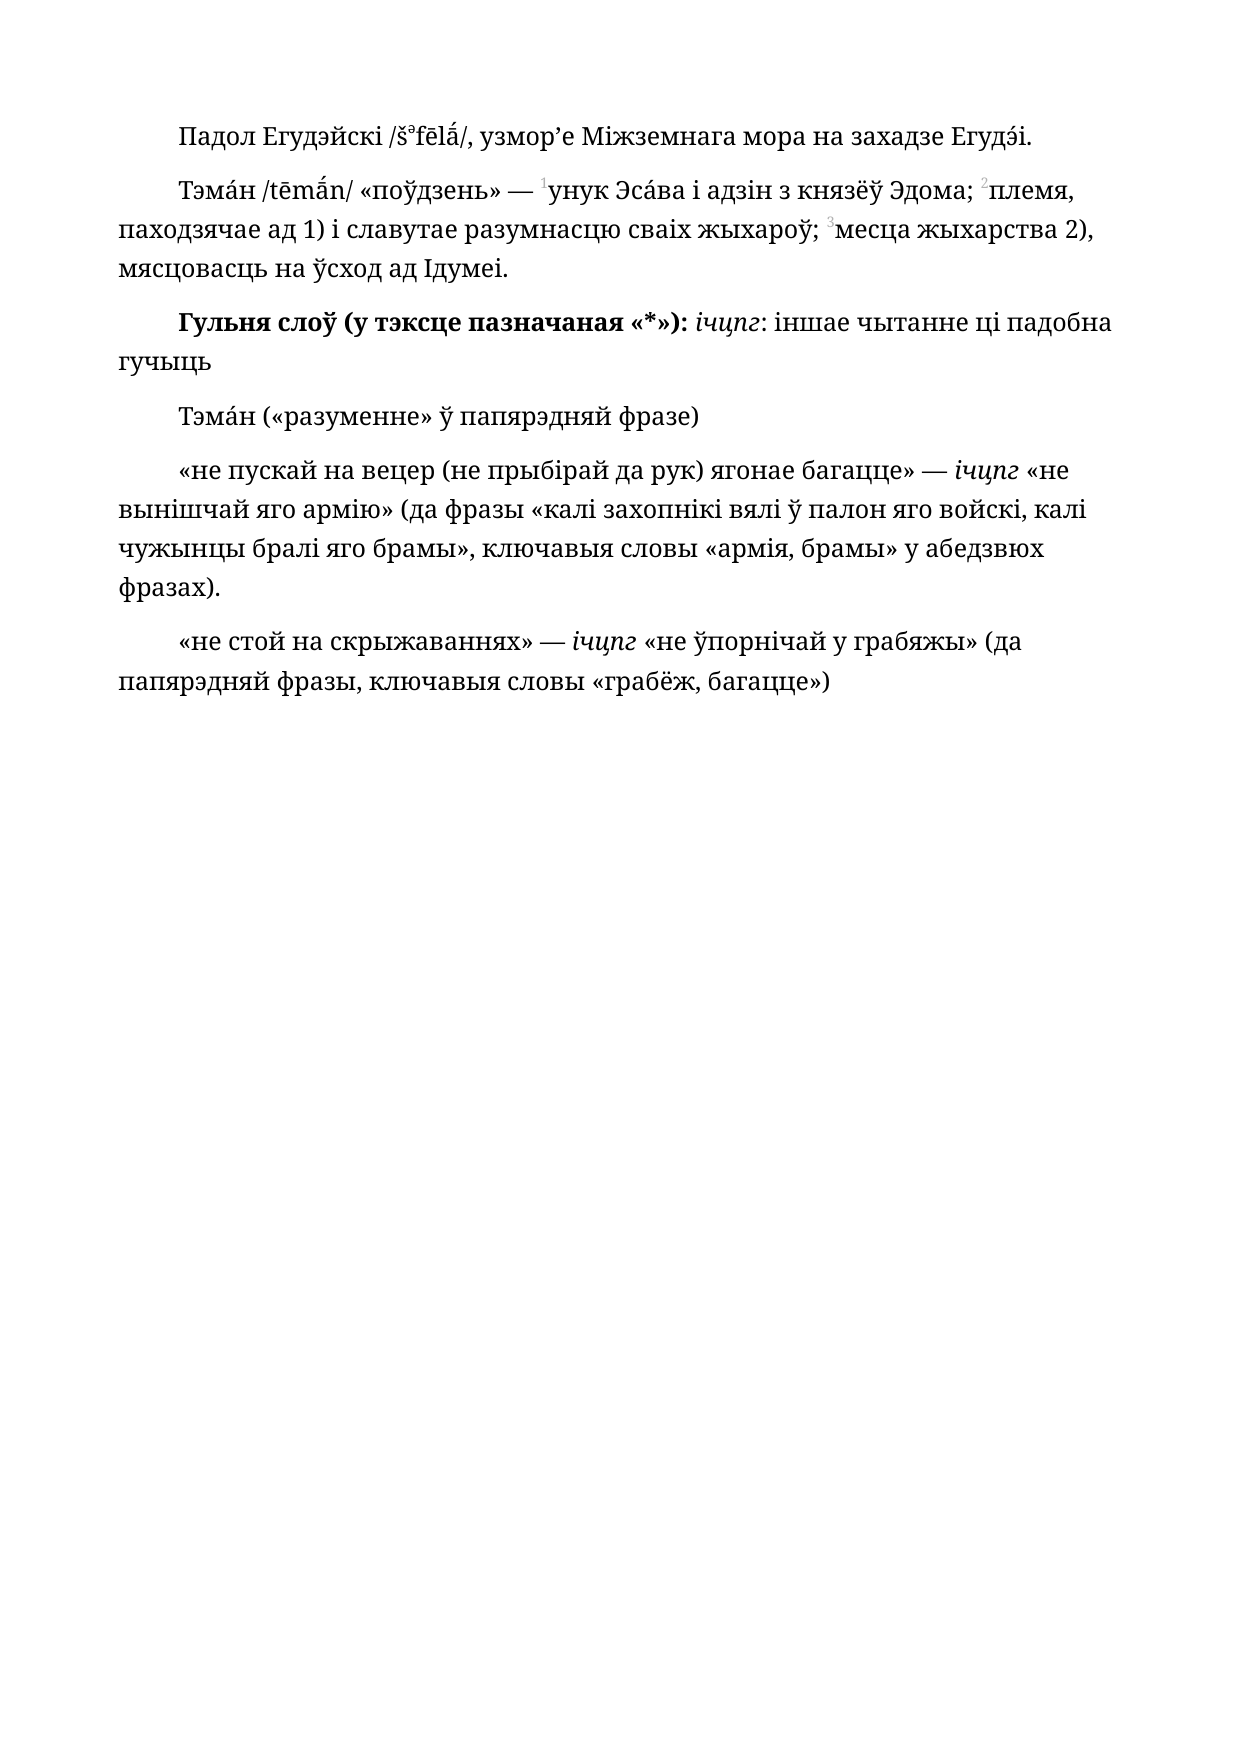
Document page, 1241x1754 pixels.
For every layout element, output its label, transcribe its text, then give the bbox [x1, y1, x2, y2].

text «не стой на скрыжаваннях» — ічцпг «не ўпорнічай у грабяжы» (да папярэдняй фразы, ключавыя словы «грабёж, багацце») [118, 624, 1122, 697]
text Тэма́н /tēmā́n/ «поўдзень» — 1унук Эса́ва і адзін з князёў Эдома; 2племя, паходзячае ад 1) і славутае разумнасцю сваіх жыхароў; 3месца жыхарства 2), мясцовасць на ўсход ад Ідумеі. [118, 172, 1122, 285]
text «не пускай на вецер (не прыбірай да рук) ягонае багацце» — ічцпг «не вынішчай яго армію» (да фразы «калі захопнікі вялі ў палон яго войскі, калі чужынцы бралі яго брамы», ключавыя словы «армія, брамы» у абедзвюх фразах). [118, 452, 1122, 604]
text Тэма́н («разуменне» ў папярэдняй фразе) [118, 398, 1122, 432]
text Гульня слоў (у тэксце пазначаная «*»): ічцпг: іншае чытанне ці падобна гучыць [118, 305, 1122, 378]
text Падол Егудэйскі /šəfēlā́/, узмор’е Міжземнага мора на захадзе Егудэ́і. [118, 118, 1122, 152]
